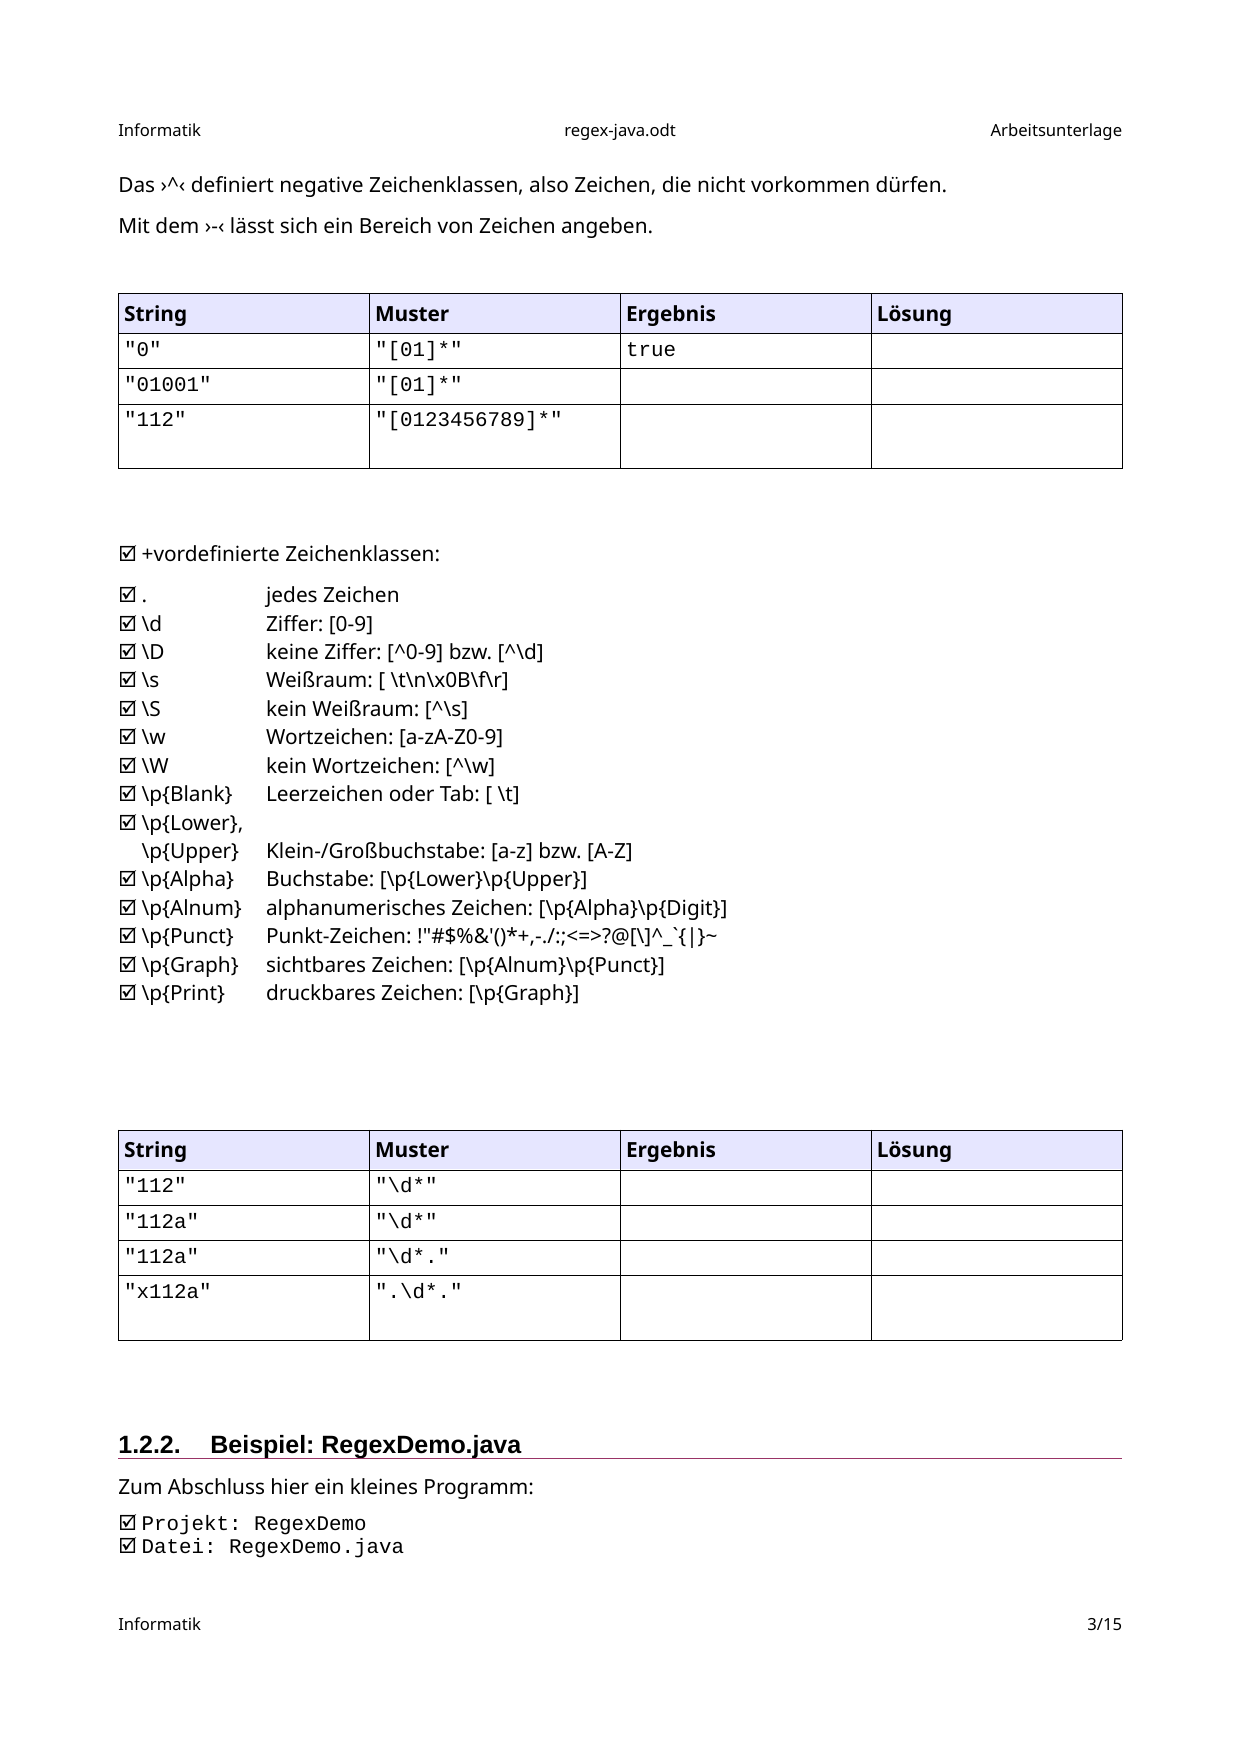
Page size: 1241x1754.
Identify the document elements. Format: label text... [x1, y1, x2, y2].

list \p{Alnum} alphanumerisches Zeichen: [\p{Alpha}\p{Digit}] [118, 893, 1122, 921]
list \p{Lower}, \p{Upper} Klein-/Großbuchstabe: [a-z] bzw. [A-Z] [118, 808, 1122, 864]
table_cell [621, 1171, 871, 1205]
table_cell "112" [119, 1171, 369, 1205]
table_cell true [872, 369, 1122, 403]
list \p{Punct} Punkt-Zeichen: !"#$%&'()*+,-./:;<=>?@[\]^_`{|}~ [118, 921, 1122, 950]
table_cell "[0123456789]*" [370, 405, 620, 468]
table_cell true [872, 1241, 1122, 1275]
list \W kein Wortzeichen: [^\w] [118, 751, 1122, 779]
table_cell "\d*." [370, 1241, 620, 1275]
list \d Ziffer: [0-9] [118, 609, 1122, 637]
list \p{Graph} sichtbares Zeichen: [\p{Alnum}\p{Punct}] [118, 950, 1122, 978]
table_header Ergebnis [621, 1131, 871, 1169]
list \S kein Weißraum: [^\s] [118, 694, 1122, 722]
list Projekt: RegexDemo [118, 1513, 1122, 1536]
table_cell [621, 1206, 871, 1240]
table_cell true [872, 405, 1122, 468]
list Datei: RegexDemo.java [118, 1536, 1122, 1560]
table_cell true [621, 334, 871, 368]
table_cell [621, 369, 871, 403]
table_header Muster [370, 294, 620, 333]
list \D keine Ziffer: [^0-9] bzw. [^\d] [118, 637, 1122, 666]
table_header String [119, 1131, 369, 1169]
subtitle Beispiel: RegexDemo.java [118, 1429, 1122, 1458]
table_header Muster [370, 1131, 620, 1169]
table_header Lösung [872, 1131, 1122, 1169]
table_header Lösung [872, 294, 1122, 333]
text Das ›^‹ definiert negative Zeichenklassen, also Zeichen, die nicht vorkommen dürfen. [118, 170, 1122, 199]
table_header Ergebnis [621, 294, 871, 333]
table_cell true [872, 1276, 1122, 1340]
table_cell true [872, 334, 1122, 368]
table_cell "112" [119, 405, 369, 468]
table_cell ".\d*." [370, 1276, 620, 1340]
table_cell "[01]*" [370, 334, 620, 368]
table_cell "x112a" [119, 1276, 369, 1340]
list \p{Blank} Leerzeichen oder Tab: [ \t] [118, 779, 1122, 808]
table_cell "112a" [119, 1241, 369, 1275]
list \p{Print} druckbares Zeichen: [\p{Graph}] [118, 978, 1122, 1007]
list \w Wortzeichen: [a-zA-Z0-9] [118, 722, 1122, 751]
table_header String [119, 294, 369, 333]
table_cell "[01]*" [370, 369, 620, 403]
table_cell false [872, 1206, 1122, 1240]
table_cell [621, 1276, 871, 1340]
list . jedes Zeichen [118, 580, 1122, 609]
list +vordefinierte Zeichenklassen: [118, 539, 1122, 568]
text Mit dem ›-‹ lässt sich ein Bereich von Zeichen angeben. [118, 211, 1122, 240]
table_cell "\d*" [370, 1206, 620, 1240]
table_cell "01001" [119, 369, 369, 403]
text Zum Abschluss hier ein kleines Programm: [118, 1472, 1122, 1500]
table_cell [621, 405, 871, 468]
table_cell [621, 1241, 871, 1275]
list \s Weißraum: [ \t\n\x0B\f\r] [118, 666, 1122, 694]
table_cell "0" [119, 334, 369, 368]
list \p{Alpha} Buchstabe: [\p{Lower}\p{Upper}] [118, 864, 1122, 893]
table_cell true [872, 1171, 1122, 1205]
table_cell "\d*" [370, 1171, 620, 1205]
table_cell "112a" [119, 1206, 369, 1240]
